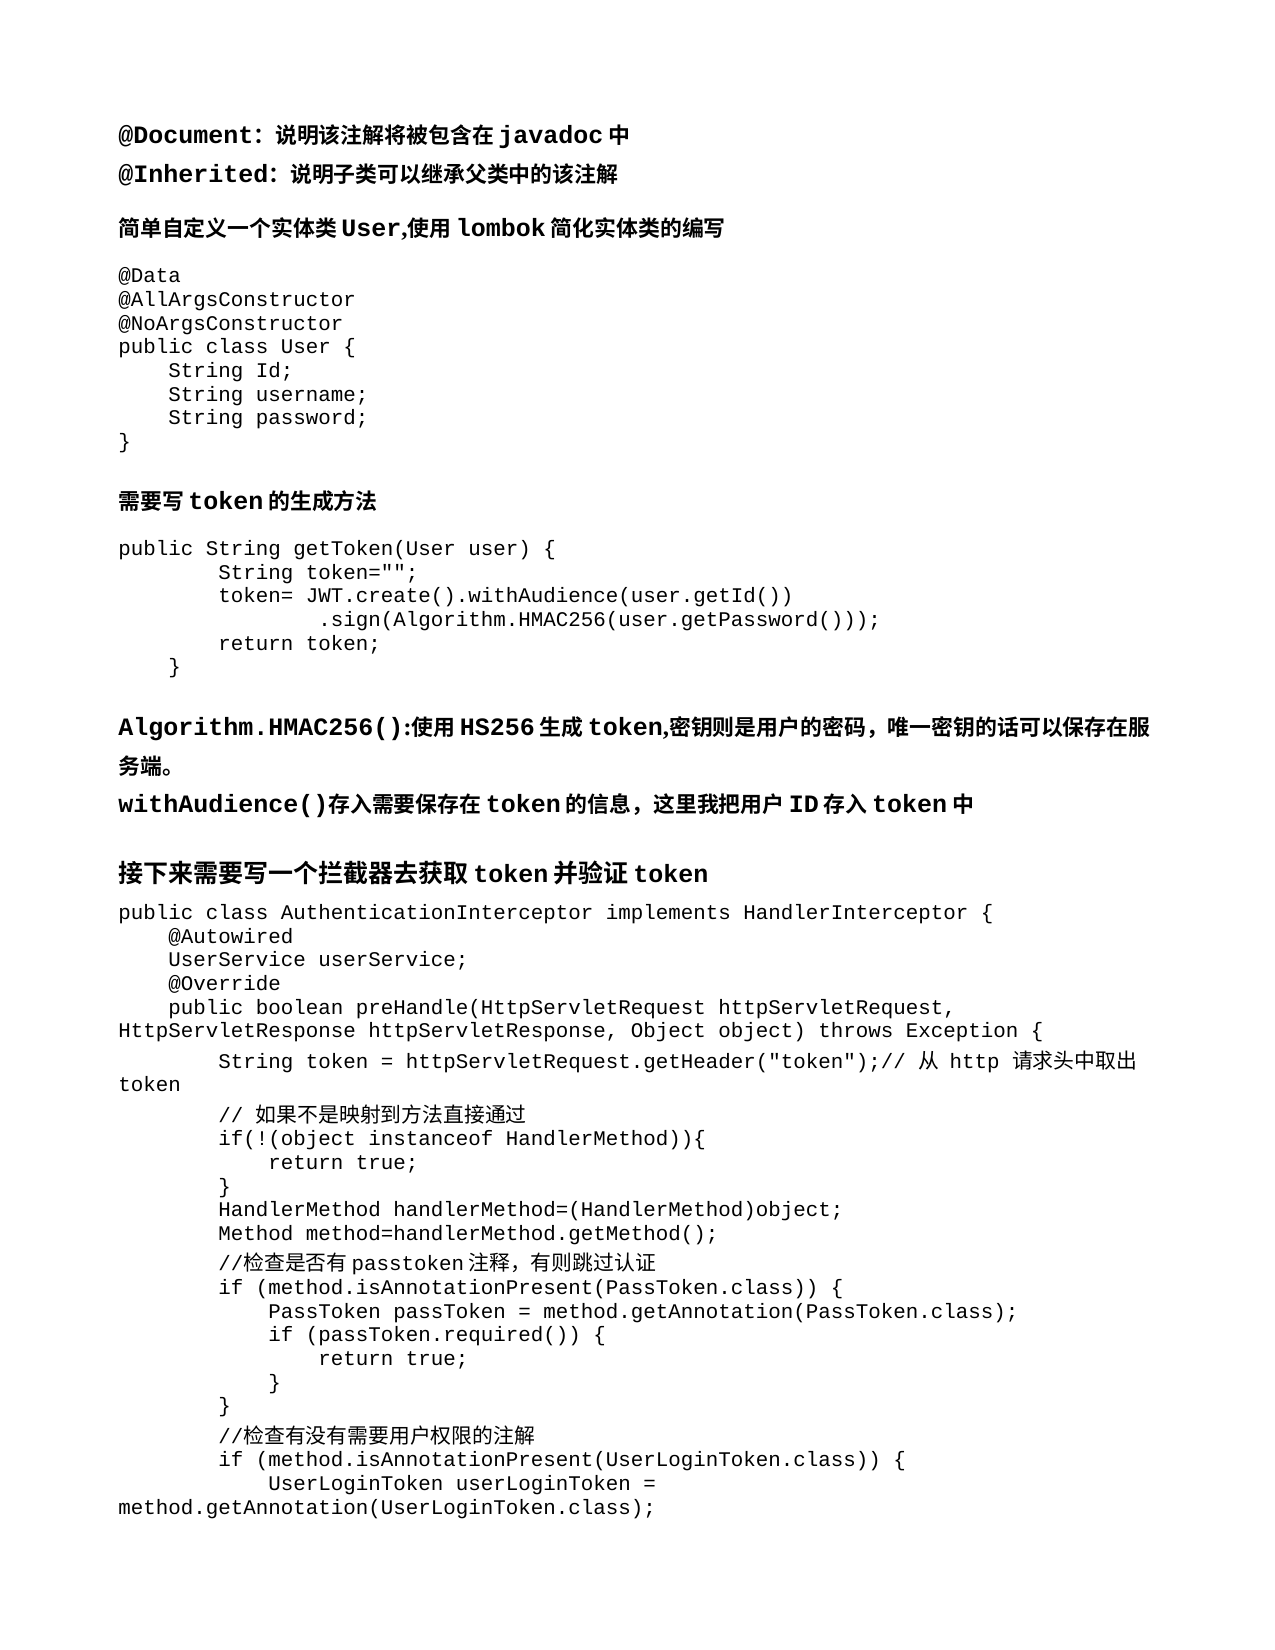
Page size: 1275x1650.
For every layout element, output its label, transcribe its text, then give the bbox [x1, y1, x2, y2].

text HandlerMethod handlerMethod=(HandlerMethod)object; [118, 1199, 1157, 1223]
text //检查是否有passtoken注释，有则跳过认证 [118, 1247, 1157, 1277]
text Algorithm.HMAC256():使用HS256生成token,密钥则是用户的密码，唯一密钥的话可以保存在服务端。 withAudience()存入需要保存在token的信息，这里我把用户ID存入token中 [118, 709, 1157, 819]
text } [118, 1176, 1157, 1199]
text if (method.isAnnotationPresent(PassToken.class)) { [118, 1277, 1157, 1301]
text // 如果不是映射到方法直接通过 [118, 1098, 1157, 1128]
text UserLoginToken userLoginToken = method.getAnnotation(UserLoginToken.class); [118, 1473, 1157, 1520]
text return true; [118, 1152, 1157, 1176]
text 简单自定义一个实体类User,使用lombok简化实体类的编写 [118, 211, 1157, 244]
text String Id; [118, 360, 1157, 384]
text String token = httpServletRequest.getHeader("token");// 从 http 请求头中取出 token [118, 1044, 1157, 1098]
subtitle 接下来需要写一个拦截器去获取token并验证token [118, 853, 1157, 889]
text String password; [118, 407, 1157, 431]
text public class User { [118, 336, 1157, 360]
text token= JWT.create().withAudience(user.getId()) [118, 585, 1157, 609]
text } [118, 1372, 1157, 1395]
text if (method.isAnnotationPresent(UserLoginToken.class)) { [118, 1449, 1157, 1473]
text @Override [118, 973, 1157, 997]
text @Data [118, 265, 1157, 289]
text @NoArgsConstructor [118, 313, 1157, 336]
text public class AuthenticationInterceptor implements HandlerInterceptor { [118, 902, 1157, 926]
text @Autowired [118, 926, 1157, 949]
text return true; [118, 1348, 1157, 1372]
text public boolean preHandle(HttpServletRequest httpServletRequest, HttpServletResponse httpServletResponse, Object object) throws Exception { [118, 997, 1157, 1044]
text PassToken passToken = method.getAnnotation(PassToken.class); [118, 1301, 1157, 1324]
text return token; [118, 633, 1157, 656]
text @AllArgsConstructor [118, 289, 1157, 313]
text if (passToken.required()) { [118, 1324, 1157, 1348]
text public String getToken(User user) { [118, 538, 1157, 562]
text //检查有没有需要用户权限的注解 [118, 1419, 1157, 1449]
text @Document：说明该注解将被包含在javadoc中 @Inherited：说明子类可以继承父类中的该注解 [118, 118, 1157, 190]
text } [118, 431, 1157, 454]
text .sign(Algorithm.HMAC256(user.getPassword())); [118, 609, 1157, 633]
text 需要写token的生成方法 [118, 484, 1157, 517]
text Method method=handlerMethod.getMethod(); [118, 1223, 1157, 1247]
text String token=""; [118, 562, 1157, 585]
text } [118, 656, 1157, 680]
text String username; [118, 384, 1157, 407]
text if(!(object instanceof HandlerMethod)){ [118, 1128, 1157, 1152]
text UserService userService; [118, 949, 1157, 973]
text } [118, 1395, 1157, 1419]
